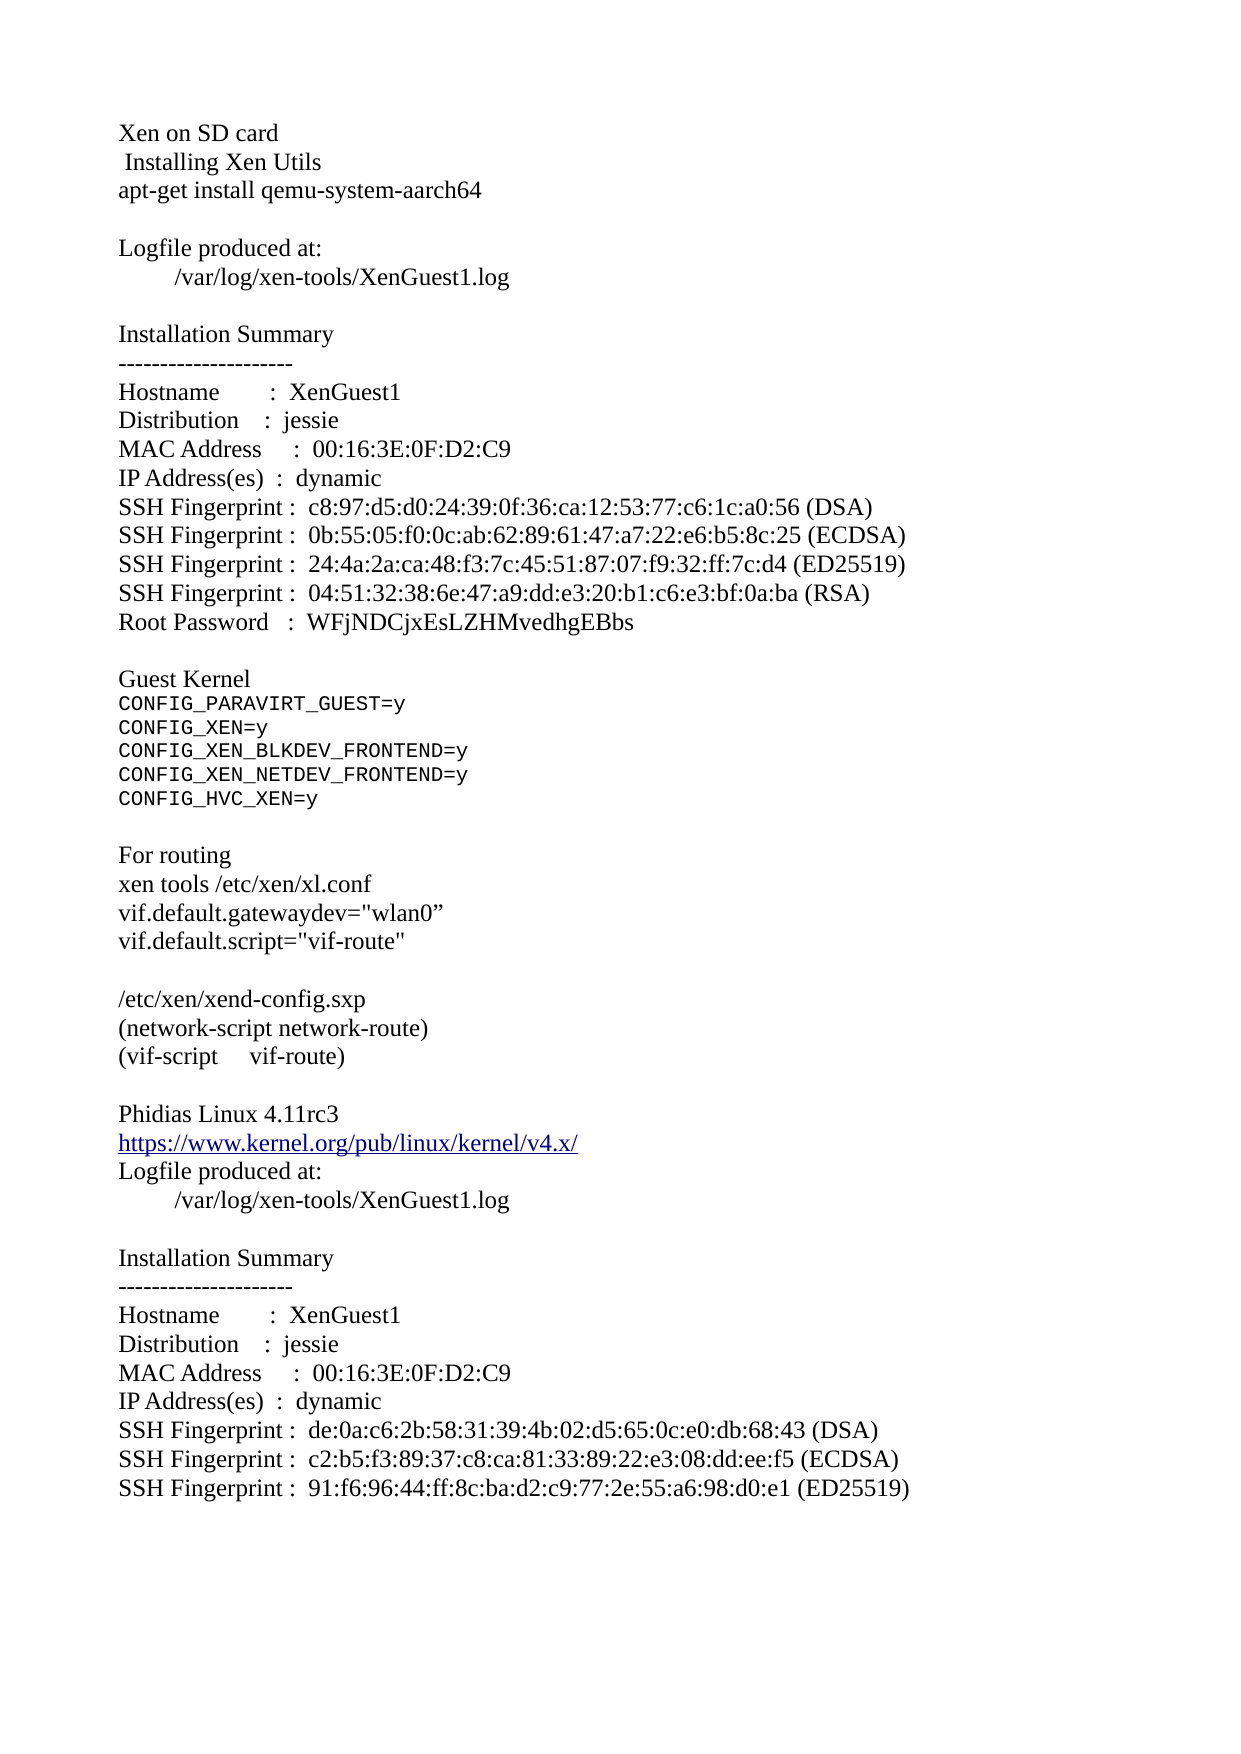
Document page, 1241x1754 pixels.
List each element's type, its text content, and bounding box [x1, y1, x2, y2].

text https://www.kernel.org/pub/linux/kernel/v4.x/ [118, 1128, 1122, 1156]
text (vif-script vif-route) [118, 1041, 1122, 1070]
text MAC Address : 00:16:3E:0F:D2:C9 [118, 434, 1122, 463]
text SSH Fingerprint : de:0a:c6:2b:58:31:39:4b:02:d5:65:0c:e0:db:68:43 (DSA) [118, 1415, 1122, 1444]
text MAC Address : 00:16:3E:0F:D2:C9 [118, 1358, 1122, 1386]
text Hostname : XenGuest1 [118, 377, 1122, 406]
text CONFIG_XEN_NETDEV_FRONTEND=y [118, 764, 1122, 788]
text Logfile produced at: [118, 1156, 1122, 1185]
text Logfile produced at: [118, 233, 1122, 262]
text IP Address(es) : dynamic [118, 463, 1122, 492]
text SSH Fingerprint : 91:f6:96:44:ff:8c:ba:d2:c9:77:2e:55:a6:98:d0:e1 (ED25519) [118, 1473, 1122, 1501]
text (network-script network-route) [118, 1013, 1122, 1041]
text --------------------- [118, 348, 1122, 377]
text SSH Fingerprint : 24:4a:2a:ca:48:f3:7c:45:51:87:07:f9:32:ff:7c:d4 (ED25519) [118, 549, 1122, 578]
text /var/log/xen-tools/XenGuest1.log [118, 1185, 1122, 1214]
text xen tools /etc/xen/xl.conf [118, 869, 1122, 898]
text Root Password : WFjNDCjxEsLZHMvedhgEBbs [118, 607, 1122, 636]
text Distribution : jessie [118, 1329, 1122, 1358]
text SSH Fingerprint : 04:51:32:38:6e:47:a9:dd:e3:20:b1:c6:e3:bf:0a:ba (RSA) [118, 578, 1122, 607]
text apt-get install qemu-system-aarch64 [118, 176, 1122, 204]
text SSH Fingerprint : c8:97:d5:d0:24:39:0f:36:ca:12:53:77:c6:1c:a0:56 (DSA) [118, 492, 1122, 521]
text Guest Kernel [118, 664, 1122, 693]
text Installation Summary [118, 1243, 1122, 1271]
text Distribution : jessie [118, 406, 1122, 434]
text /var/log/xen-tools/XenGuest1.log [118, 262, 1122, 291]
text SSH Fingerprint : 0b:55:05:f0:0c:ab:62:89:61:47:a7:22:e6:b5:8c:25 (ECDSA) [118, 521, 1122, 549]
text Hostname : XenGuest1 [118, 1300, 1122, 1329]
text vif.default.gatewaydev="wlan0” [118, 898, 1122, 926]
text vif.default.script="vif-route" [118, 926, 1122, 955]
text CONFIG_HVC_XEN=y [118, 788, 1122, 811]
text IP Address(es) : dynamic [118, 1386, 1122, 1415]
text CONFIG_XEN_BLKDEV_FRONTEND=y [118, 740, 1122, 764]
text Xen on SD card [118, 118, 1122, 147]
text CONFIG_XEN=y [118, 717, 1122, 740]
text Installation Summary [118, 319, 1122, 348]
text Phidias Linux 4.11rc3 [118, 1099, 1122, 1128]
text /etc/xen/xend-config.sxp [118, 984, 1122, 1013]
text SSH Fingerprint : c2:b5:f3:89:37:c8:ca:81:33:89:22:e3:08:dd:ee:f5 (ECDSA) [118, 1444, 1122, 1473]
text --------------------- [118, 1271, 1122, 1300]
text For routing [118, 840, 1122, 869]
text Installing Xen Utils [118, 147, 1122, 176]
text CONFIG_PARAVIRT_GUEST=y [118, 693, 1122, 717]
